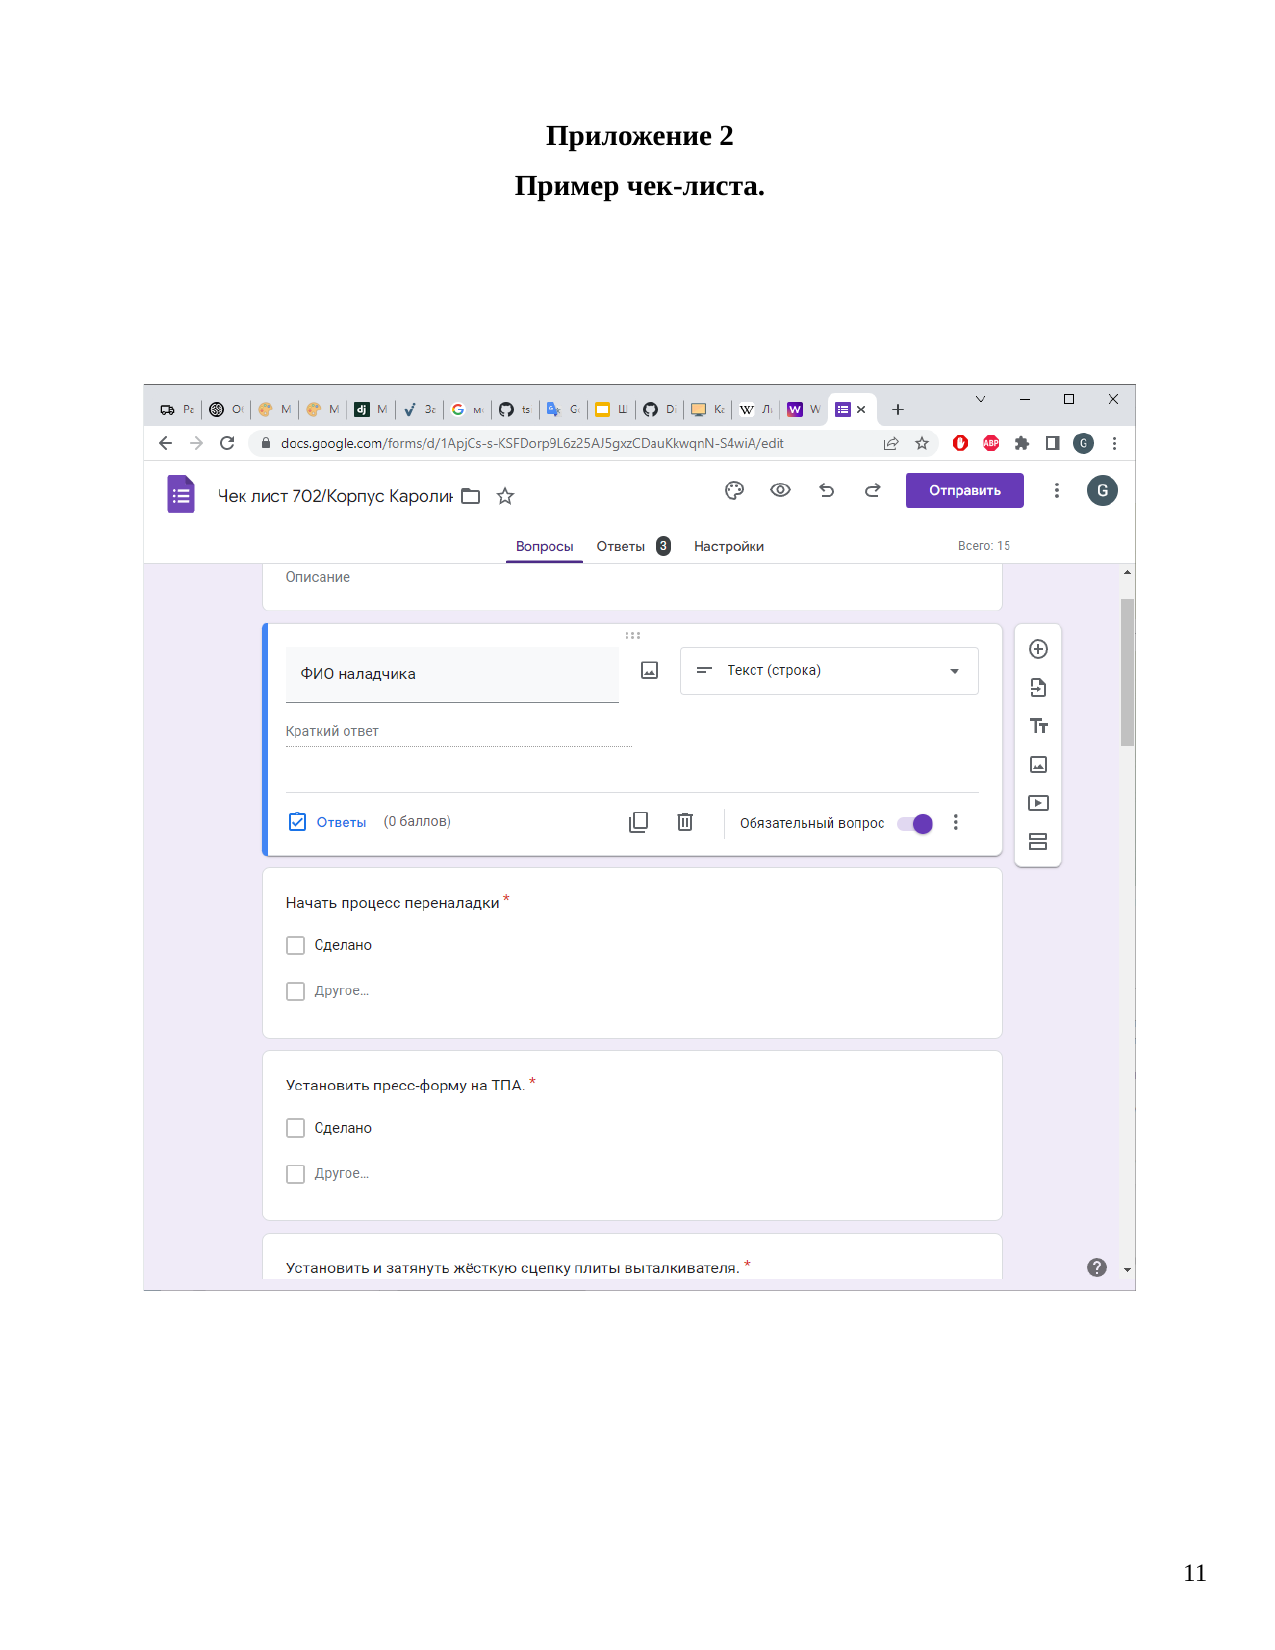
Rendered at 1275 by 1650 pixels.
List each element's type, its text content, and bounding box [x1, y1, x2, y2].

picture [143, 384, 1136, 1291]
subtitle Приложение 2 [144, 118, 1136, 152]
subtitle Пример чек-листа. [144, 168, 1136, 202]
